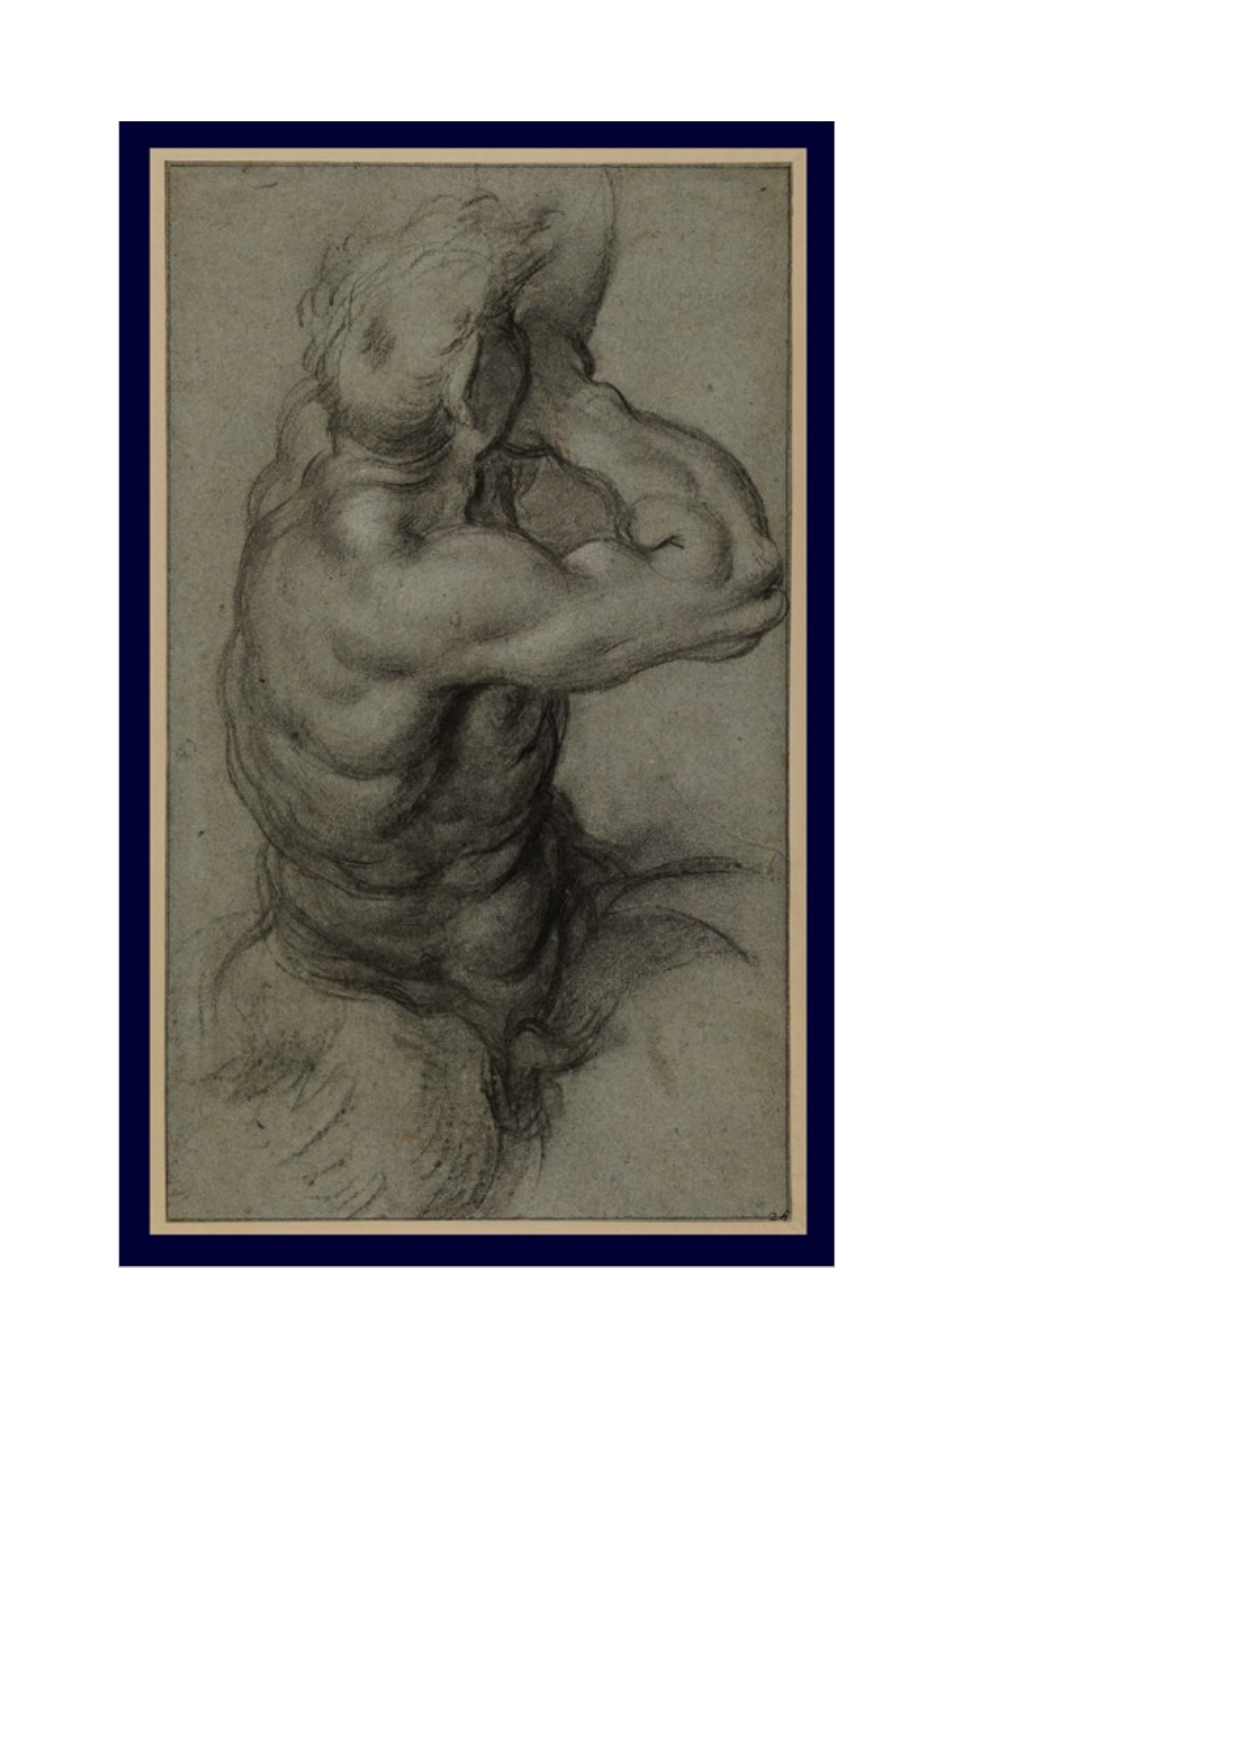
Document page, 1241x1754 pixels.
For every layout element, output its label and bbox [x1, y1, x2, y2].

picture [118, 121, 836, 1268]
